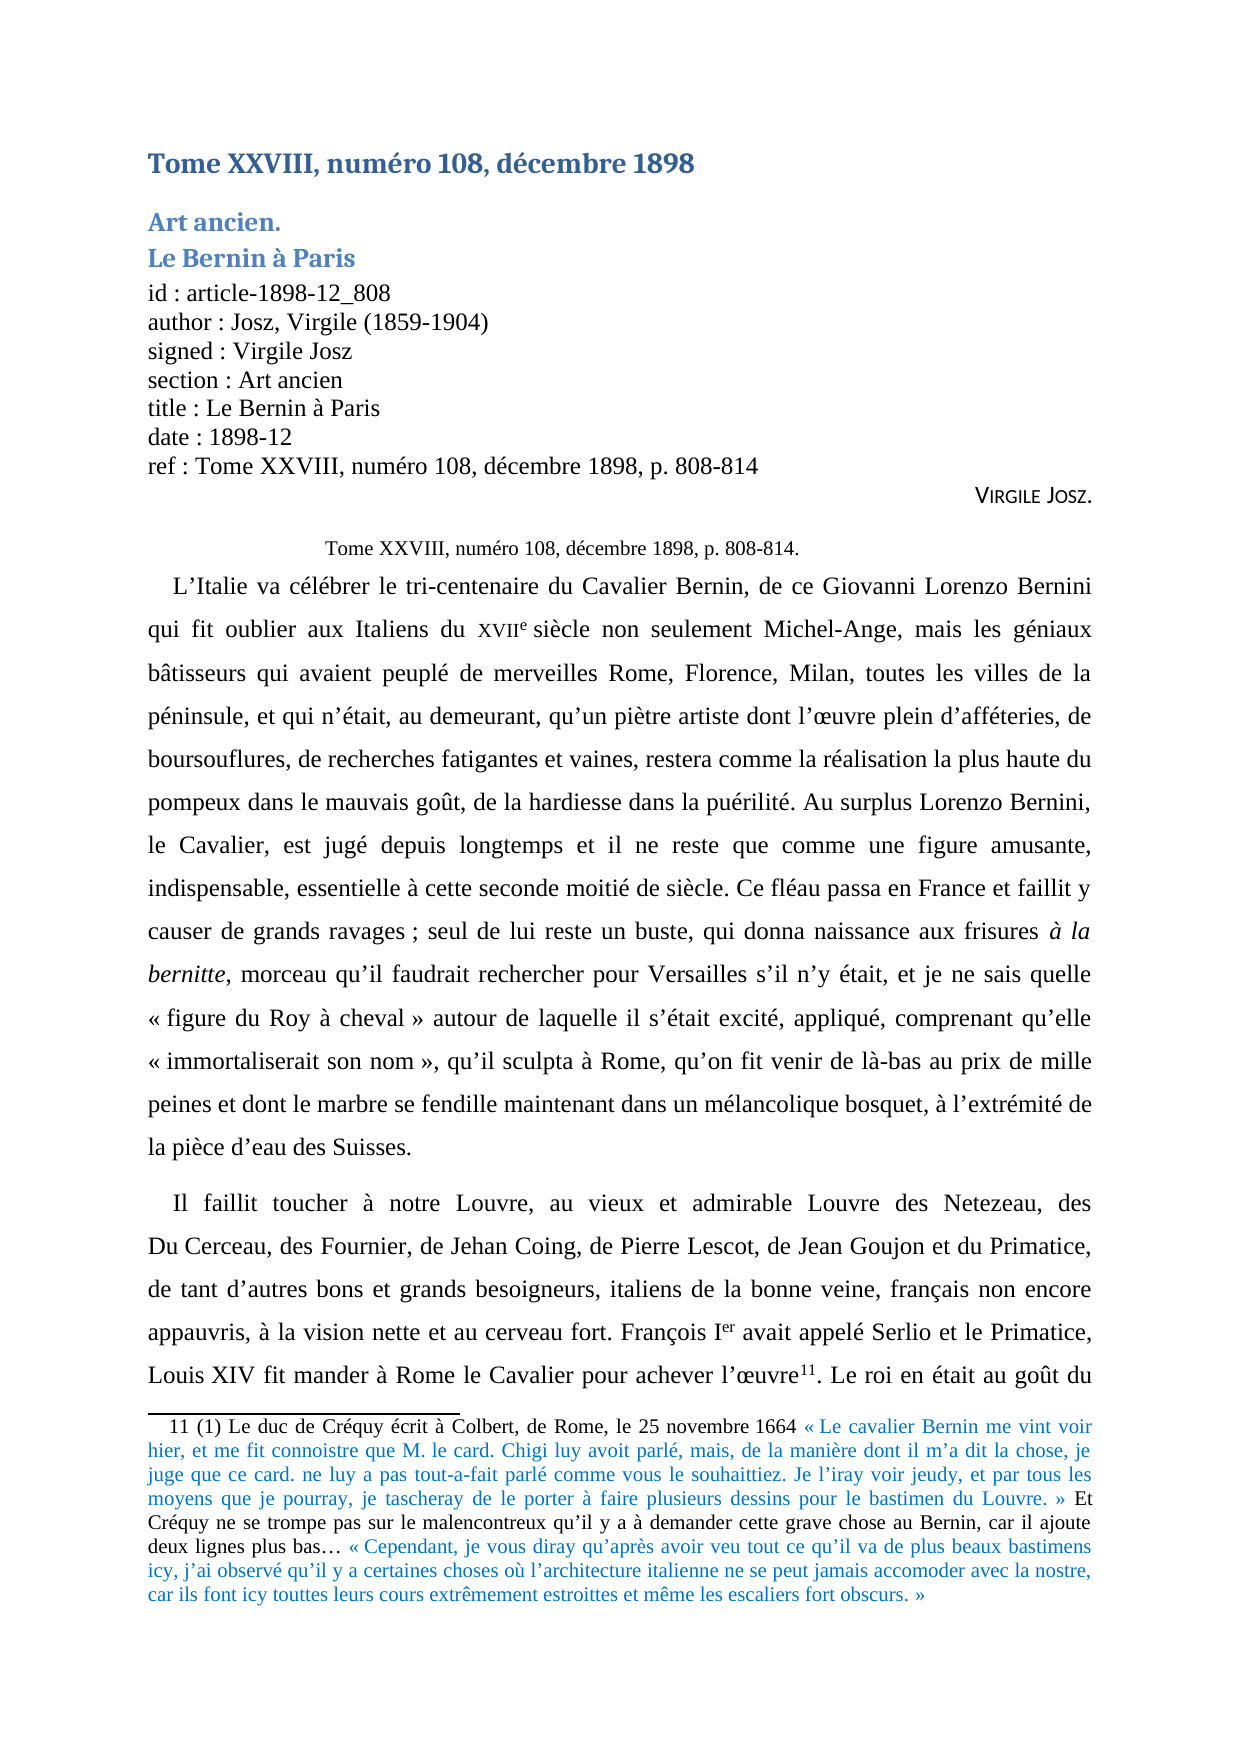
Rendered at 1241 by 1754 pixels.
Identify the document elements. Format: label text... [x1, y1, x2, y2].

text signed : Virgile Josz [148, 336, 1093, 365]
text Virgile Josz. [148, 480, 1093, 510]
text date : 1898-12 [148, 422, 1093, 451]
text title : Le Bernin à Paris [148, 393, 1093, 422]
text id : article-1898-12_808 [148, 278, 1093, 307]
text (1) Le duc de Créquy écrit à Colbert, de Rome, le 25 novembre 1664 « Le cavalier Bernin me vint voir hier, et me fit connoistre que M. le card. Chigi luy avoit parlé, mais, de la manière dont il m’a dit la chose, je juge que ce card. ne luy a pas tout-a-fait parlé comme vous le souhaittiez. Je l’iray voir jeudy, et par tous les moyens que je pourray, je tascheray de le porter à faire plusieurs dessins pour le bastimen du Louvre. » Et Créquy ne se trompe pas sur le malencontreux qu’il y a à demander cette grave chose au Bernin, car il ajoute deux lignes plus bas… « Cependant, je vous diray qu’après avoir veu tout ce qu’il va de plus beaux bastimens icy, j’ai observé qu’il y a certaines choses où l’architecture italienne ne se peut jamais accomoder avec la nostre, car ils font icy touttes leurs cours extrêmement estroittes et même les escaliers fort obscurs. » [148, 1414, 1093, 1606]
text ref : Tome XXVIII, numéro 108, décembre 1898, p. 808-814 [148, 451, 1093, 480]
text Tome XXVIII, numéro 108, décembre 1898, p. 808-814. [325, 536, 1093, 559]
subtitle Art ancien. Le Bernin à Paris [148, 207, 1093, 274]
text Il faillit toucher à notre Louvre, au vieux et admirable Louvre des Netezeau, des Du Cerceau, des Fournier, de Jehan Coing, de Pierre Lescot, de Jean Goujon et du Primatice, de tant d’autres bons et grands besoigneurs, italiens de la bonne veine, français non encore appauvris, à la vision nette et au cerveau fort. François Ier avait appelé Serlio et le Primatice, Louis XIV fit mander à Rome le Cavalier pour achever l’œuvre. Le roi en était au goût du [148, 1188, 1093, 1389]
subtitle Tome XXVIII, numéro 108, décembre 1898 [148, 148, 1093, 181]
text section : Art ancien [148, 365, 1093, 393]
text author : Josz, Virgile (1859-1904) [148, 307, 1093, 336]
text L’Italie va célébrer le tri-centenaire du Cavalier Bernin, de ce Giovanni Lorenzo Bernini qui fit oublier aux Italiens du xviie siècle non seulement Michel-Ange, mais les géniaux bâtisseurs qui avaient peuplé de merveilles Rome, Florence, Milan, toutes les villes de la péninsule, et qui n’était, au demeurant, qu’un piètre artiste dont l’œuvre plein d’afféteries, de boursouflures, de recherches fatigantes et vaines, restera comme la réalisation la plus haute du pompeux dans le mauvais goût, de la hardiesse dans la puérilité. Au surplus Lorenzo Bernini, le Cavalier, est jugé depuis longtemps et il ne reste que comme une figure amusante, indispensable, essentielle à cette seconde moitié de siècle. Ce fléau passa en France et faillit y causer de grands ravages ; seul de lui reste un buste, qui donna naissance aux frisures à la bernitte, morceau qu’il faudrait rechercher pour Versailles s’il n’y était, et je ne sais quelle « figure du Roy à cheval » autour de laquelle il s’était excité, appliqué, comprenant qu’elle « immortaliserait son nom », qu’il sculpta à Rome, qu’on fit venir de là-bas au prix de mille peines et dont le marbre se fendille maintenant dans un mélancolique bosquet, à l’extrémité de la pièce d’eau des Suisses. [148, 571, 1093, 1161]
